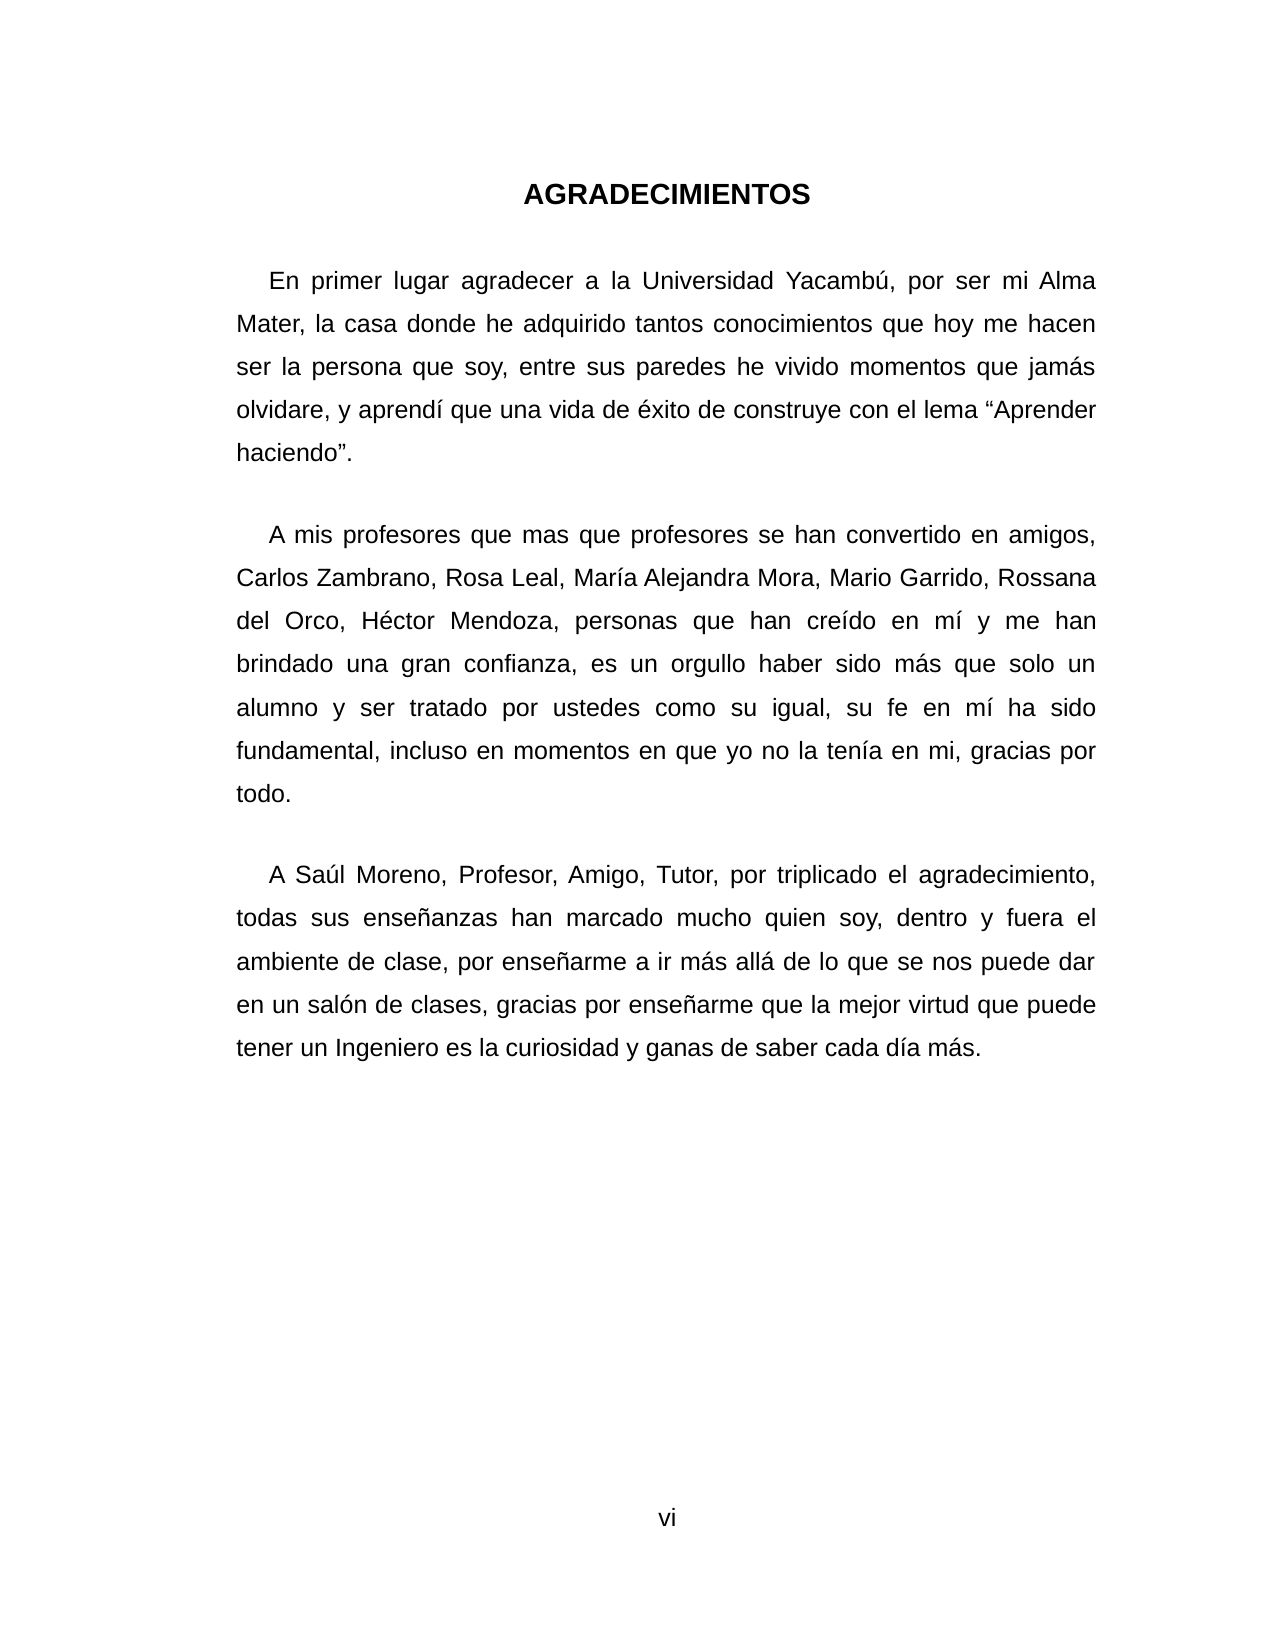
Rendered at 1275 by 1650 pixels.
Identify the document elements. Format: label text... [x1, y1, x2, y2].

text A mis profesores que mas que profesores se han convertido en amigos, Carlos Zambrano, Rosa Leal, María Alejandra Mora, Mario Garrido, Rossana del Orco, Héctor Mendoza, personas que han creído en mí y me han brindado una gran confianza, es un orgullo haber sido más que solo un alumno y ser tratado por ustedes como su igual, su fe en mí ha sido fundamental, incluso en momentos en que yo no la tenía en mi, gracias por todo. [236, 520, 1098, 807]
text En primer lugar agradecer a la Universidad Yacambú, por ser mi Alma Mater, la casa donde he adquirido tantos conocimientos que hoy me hacen ser la persona que soy, entre sus paredes he vivido momentos que jamás olvidare, y aprendí que una vida de éxito de construye con el lema “Aprender haciendo”. [236, 266, 1098, 467]
text A Saúl Moreno, Profesor, Amigo, Tutor, por triplicado el agradecimiento, todas sus enseñanzas han marcado mucho quien soy, dentro y fuera el ambiente de clase, por enseñarme a ir más allá de lo que se nos puede dar en un salón de clases, gracias por enseñarme que la mejor virtud que puede tener un Ingeniero es la curiosidad y ganas de saber cada día más. [236, 860, 1098, 1062]
text Agradecimientos [236, 177, 1098, 211]
